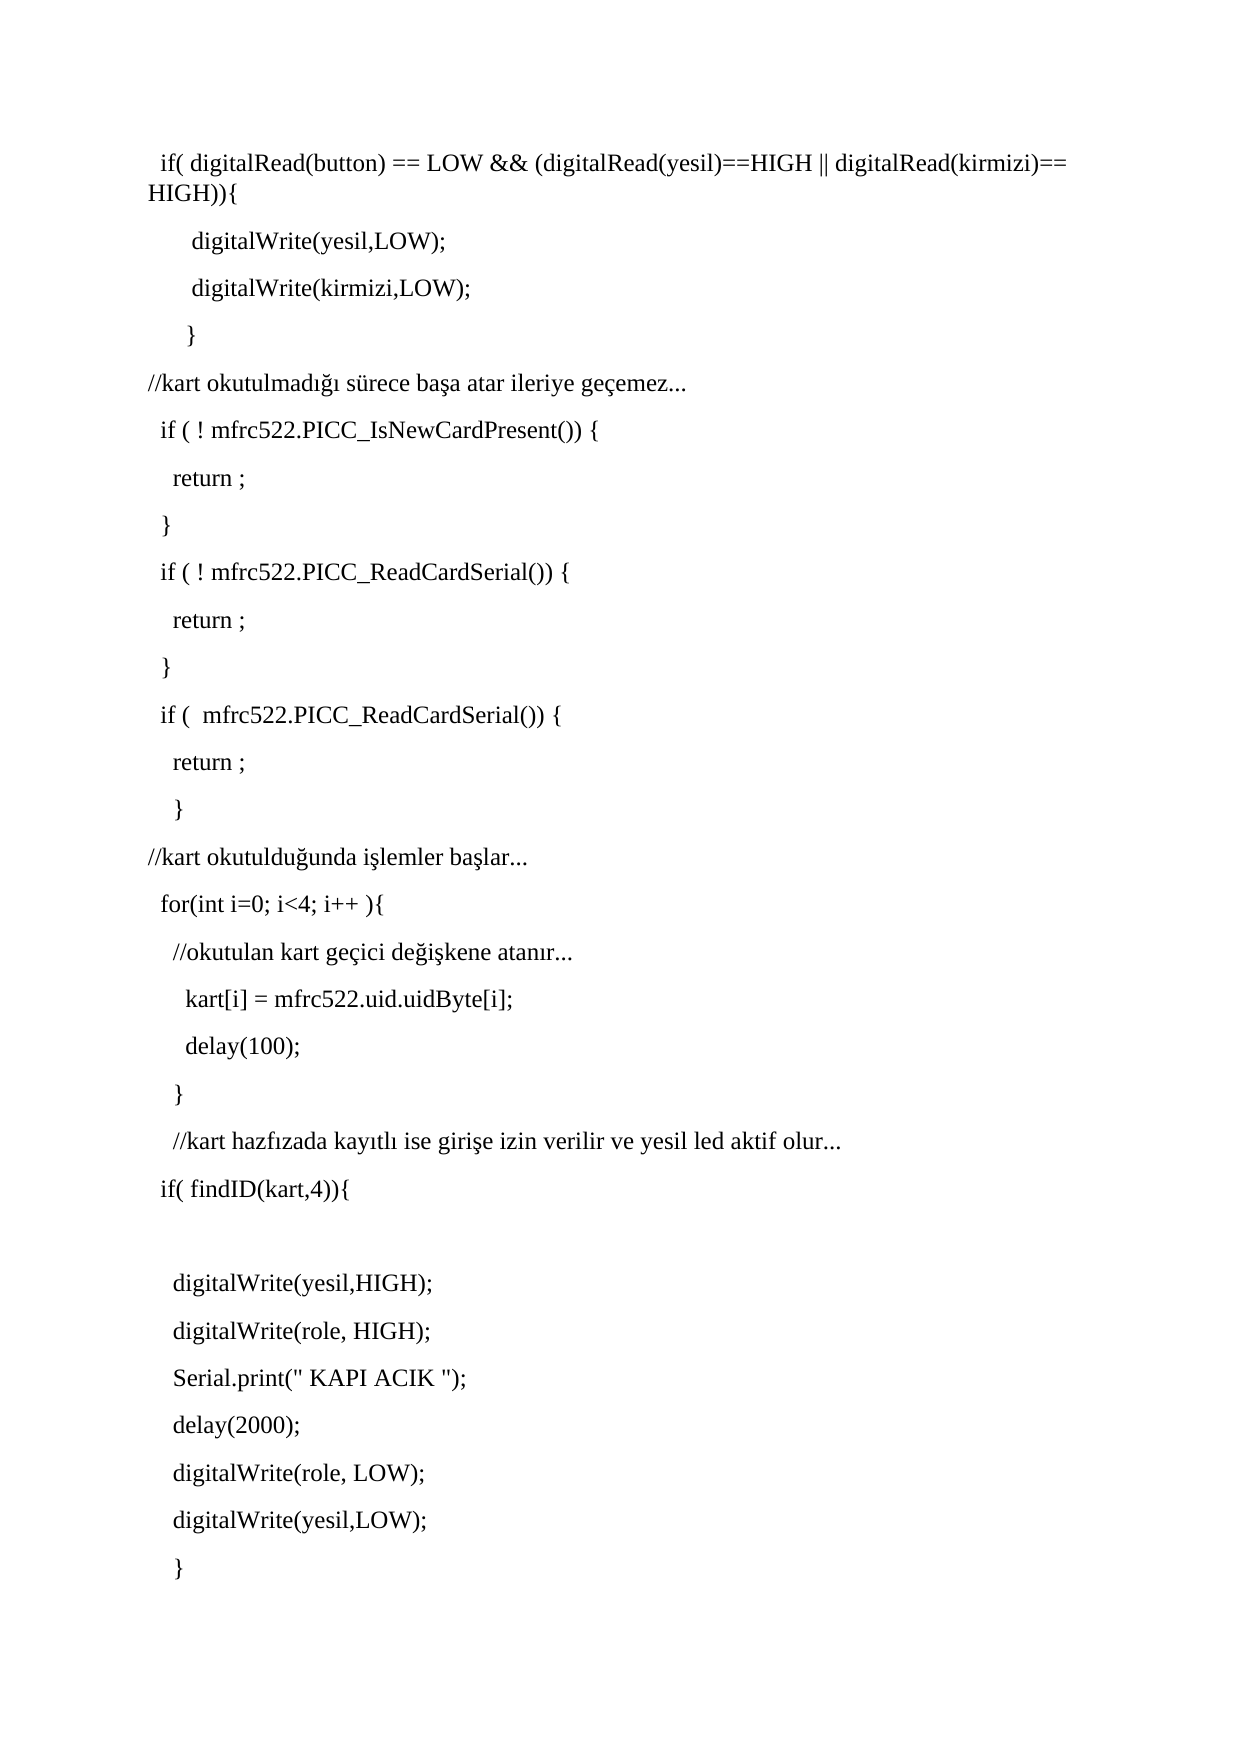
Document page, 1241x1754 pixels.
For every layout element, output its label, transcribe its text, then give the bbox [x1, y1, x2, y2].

text return ; [148, 605, 1093, 634]
text //kart okutulmadığı sürece başa atar ileriye geçemez... [148, 368, 1093, 397]
text Serial.print(" KAPI ACIK "); [148, 1363, 1093, 1392]
text digitalWrite(role, HIGH); [148, 1316, 1093, 1344]
text } [148, 321, 1093, 349]
text digitalWrite(yesil,LOW); [148, 1505, 1093, 1534]
text return ; [148, 747, 1093, 776]
text for(int i=0; i<4; i++ ){ [148, 889, 1093, 918]
text delay(100); [148, 1031, 1093, 1060]
text digitalWrite(yesil,HIGH); [148, 1268, 1093, 1297]
text //kart hazfızada kayıtlı ise girişe izin verilir ve yesil led aktif olur... [148, 1126, 1093, 1155]
text if( digitalRead(button) == LOW && (digitalRead(yesil)==HIGH || digitalRead(kirmizi)== HIGH)){ [148, 148, 1093, 207]
text if ( ! mfrc522.PICC_ReadCardSerial()) { [148, 557, 1093, 586]
text kart[i] = mfrc522.uid.uidByte[i]; [148, 984, 1093, 1013]
text } [148, 1553, 1093, 1582]
text digitalWrite(role, LOW); [148, 1458, 1093, 1487]
text digitalWrite(yesil,LOW); [148, 226, 1093, 254]
text digitalWrite(kirmizi,LOW); [148, 273, 1093, 302]
text } [148, 510, 1093, 539]
text return ; [148, 463, 1093, 491]
text delay(2000); [148, 1411, 1093, 1439]
text if ( mfrc522.PICC_ReadCardSerial()) { [148, 700, 1093, 728]
text } [148, 1079, 1093, 1108]
text } [148, 652, 1093, 681]
text //kart okutulduğunda işlemler başlar... [148, 842, 1093, 871]
text } [148, 794, 1093, 823]
text if( findID(kart,4)){ [148, 1174, 1093, 1202]
text if ( ! mfrc522.PICC_IsNewCardPresent()) { [148, 415, 1093, 444]
text //okutulan kart geçici değişkene atanır... [148, 937, 1093, 965]
